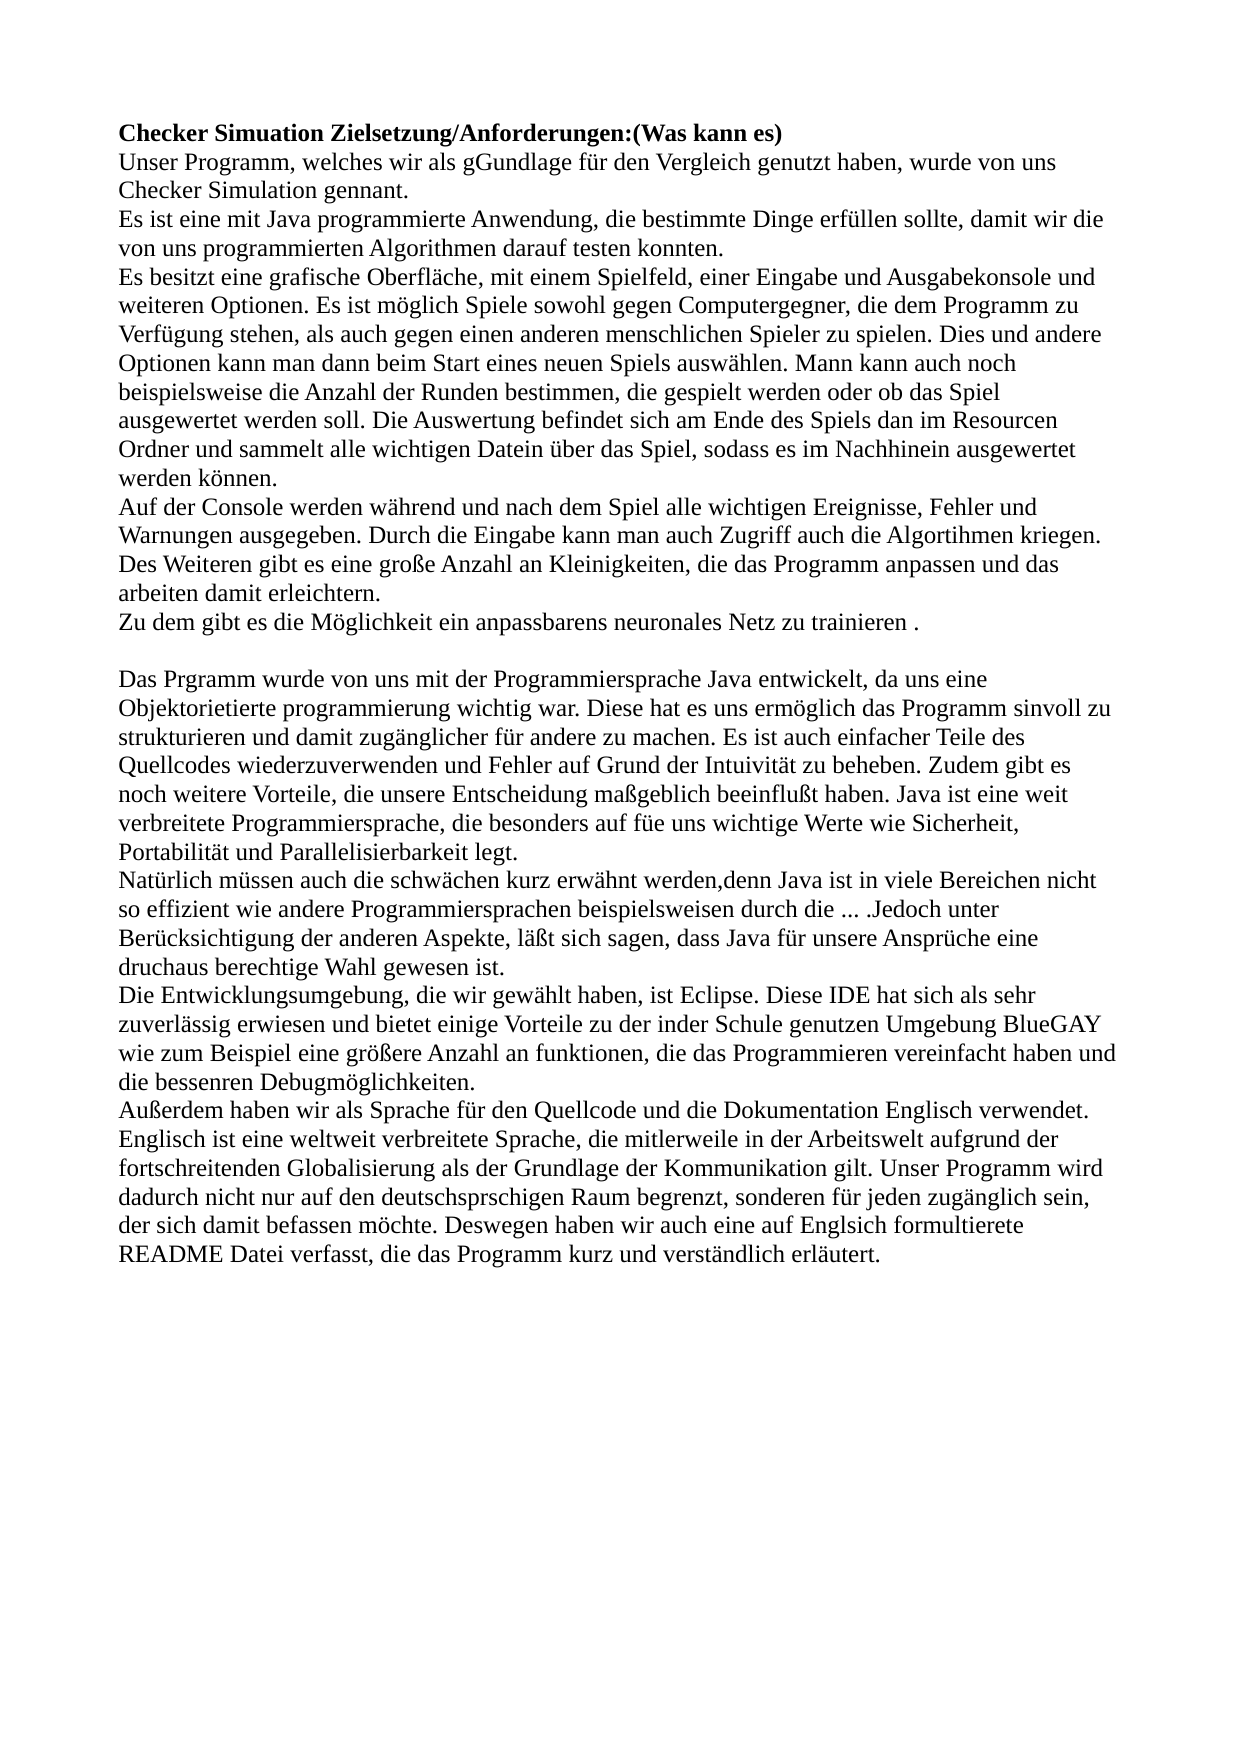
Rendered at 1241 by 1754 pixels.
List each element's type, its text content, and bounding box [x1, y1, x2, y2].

text Unser Programm, welches wir als gGundlage für den Vergleich genutzt haben, wurde von uns [118, 147, 1122, 176]
text Des Weiteren gibt es eine große Anzahl an Kleinigkeiten, die das Programm anpassen und das arbeiten damit erleichtern. [118, 549, 1122, 607]
text Das Prgramm wurde von uns mit der Programmiersprache Java entwickelt, da uns eine Objektorietierte programmierung wichtig war. Diese hat es uns ermöglich das Programm sinvoll zu strukturieren und damit zugänglicher für andere zu machen. Es ist auch einfacher Teile des Quellcodes wiederzuverwenden und Fehler auf Grund der Intuivität zu beheben. Zudem gibt es noch weitere Vorteile, die unsere Entscheidung maßgeblich beeinflußt haben. Java ist eine weit verbreitete Programmiersprache, die besonders auf füe uns wichtige Werte wie Sicherheit, Portabilität und Parallelisierbarkeit legt. [118, 664, 1122, 866]
text Es besitzt eine grafische Oberfläche, mit einem Spielfeld, einer Eingabe und Ausgabekonsole und weiteren Optionen. Es ist möglich Spiele sowohl gegen Computergegner, die dem Programm zu Verfügung stehen, als auch gegen einen anderen menschlichen Spieler zu spielen. Dies und andere Optionen kann man dann beim Start eines neuen Spiels auswählen. Mann kann auch noch beispielsweise die Anzahl der Runden bestimmen, die gespielt werden oder ob das Spiel ausgewertet werden soll. Die Auswertung befindet sich am Ende des Spiels dan im Resourcen Ordner und sammelt alle wichtigen Datein über das Spiel, sodass es im Nachhinein ausgewertet werden können. [118, 262, 1122, 492]
text Die Entwicklungsumgebung, die wir gewählt haben, ist Eclipse. Diese IDE hat sich als sehr zuverlässig erwiesen und bietet einige Vorteile zu der inder Schule genutzen Umgebung BlueGAY wie zum Beispiel eine größere Anzahl an funktionen, die das Programmieren vereinfacht haben und die bessenren Debugmöglichkeiten. [118, 981, 1122, 1096]
text Zu dem gibt es die Möglichkeit ein anpassbarens neuronales Netz zu trainieren . [118, 607, 1122, 636]
text Auf der Console werden während und nach dem Spiel alle wichtigen Ereignisse, Fehler und Warnungen ausgegeben. Durch die Eingabe kann man auch Zugriff auch die Algortihmen kriegen. [118, 492, 1122, 549]
text Außerdem haben wir als Sprache für den Quellcode und die Dokumentation Englisch verwendet. Englisch ist eine weltweit verbreitete Sprache, die mitlerweile in der Arbeitswelt aufgrund der fortschreitenden Globalisierung als der Grundlage der Kommunikation gilt. Unser Programm wird dadurch nicht nur auf den deutschsprschigen Raum begrenzt, sonderen für jeden zugänglich sein, der sich damit befassen möchte. Deswegen haben wir auch eine auf Englsich formultierete README Datei verfasst, die das Programm kurz und verständlich erläutert. [118, 1096, 1122, 1268]
text Checker Simuation Zielsetzung/Anforderungen:(Was kann es) [118, 118, 1122, 147]
text Checker Simulation gennant. [118, 176, 1122, 204]
text Natürlich müssen auch die schwächen kurz erwähnt werden,denn Java ist in viele Bereichen nicht so effizient wie andere Programmiersprachen beispielsweisen durch die ... .Jedoch unter Berücksichtigung der anderen Aspekte, läßt sich sagen, dass Java für unsere Ansprüche eine druchaus berechtige Wahl gewesen ist. [118, 866, 1122, 981]
text Es ist eine mit Java programmierte Anwendung, die bestimmte Dinge erfüllen sollte, damit wir die von uns programmierten Algorithmen darauf testen konnten. [118, 204, 1122, 262]
